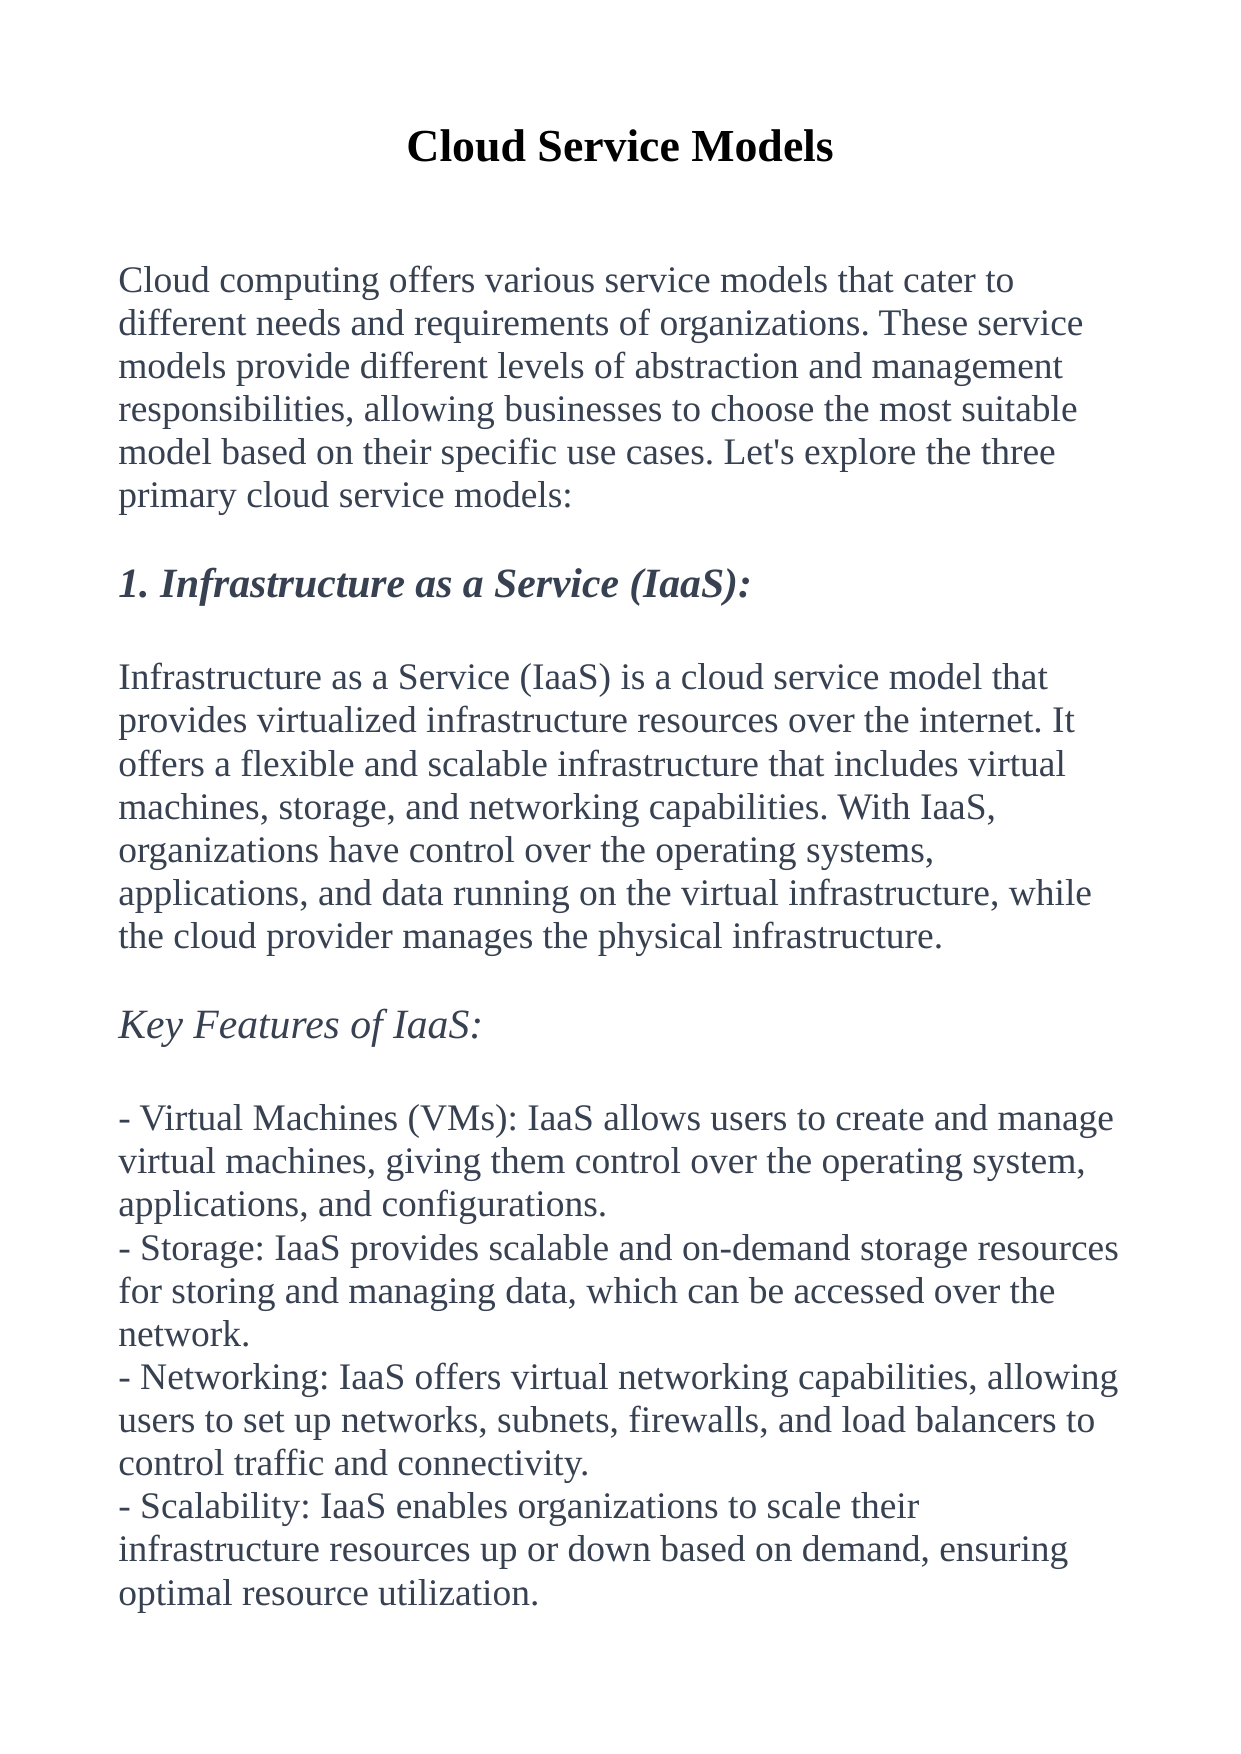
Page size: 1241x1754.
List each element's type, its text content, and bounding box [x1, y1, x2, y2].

text Cloud computing offers various service models that cater to different needs and requirements of organizations. These service models provide different levels of abstraction and management responsibilities, allowing businesses to choose the most suitable model based on their specific use cases. Let's explore the three primary cloud service models: [118, 257, 1122, 516]
text Cloud Service Models [118, 118, 1122, 171]
text 1. Infrastructure as a Service (IaaS): [118, 559, 1122, 607]
text - Networking: IaaS offers virtual networking capabilities, allowing users to set up networks, subnets, firewalls, and load balancers to control traffic and connectivity. [118, 1354, 1122, 1484]
text Infrastructure as a Service (IaaS) is a cloud service model that provides virtualized infrastructure resources over the internet. It offers a flexible and scalable infrastructure that includes virtual machines, storage, and networking capabilities. With IaaS, organizations have control over the operating systems, applications, and data running on the virtual infrastructure, while the cloud provider manages the physical infrastructure. [118, 655, 1122, 957]
text Key Features of IaaS: [118, 1000, 1122, 1048]
text - Storage: IaaS provides scalable and on-demand storage resources for storing and managing data, which can be accessed over the network. [118, 1225, 1122, 1354]
text - Scalability: IaaS enables organizations to scale their infrastructure resources up or down based on demand, ensuring optimal resource utilization. [118, 1484, 1122, 1613]
text - Virtual Machines (VMs): IaaS allows users to create and manage virtual machines, giving them control over the operating system, applications, and configurations. [118, 1096, 1122, 1225]
